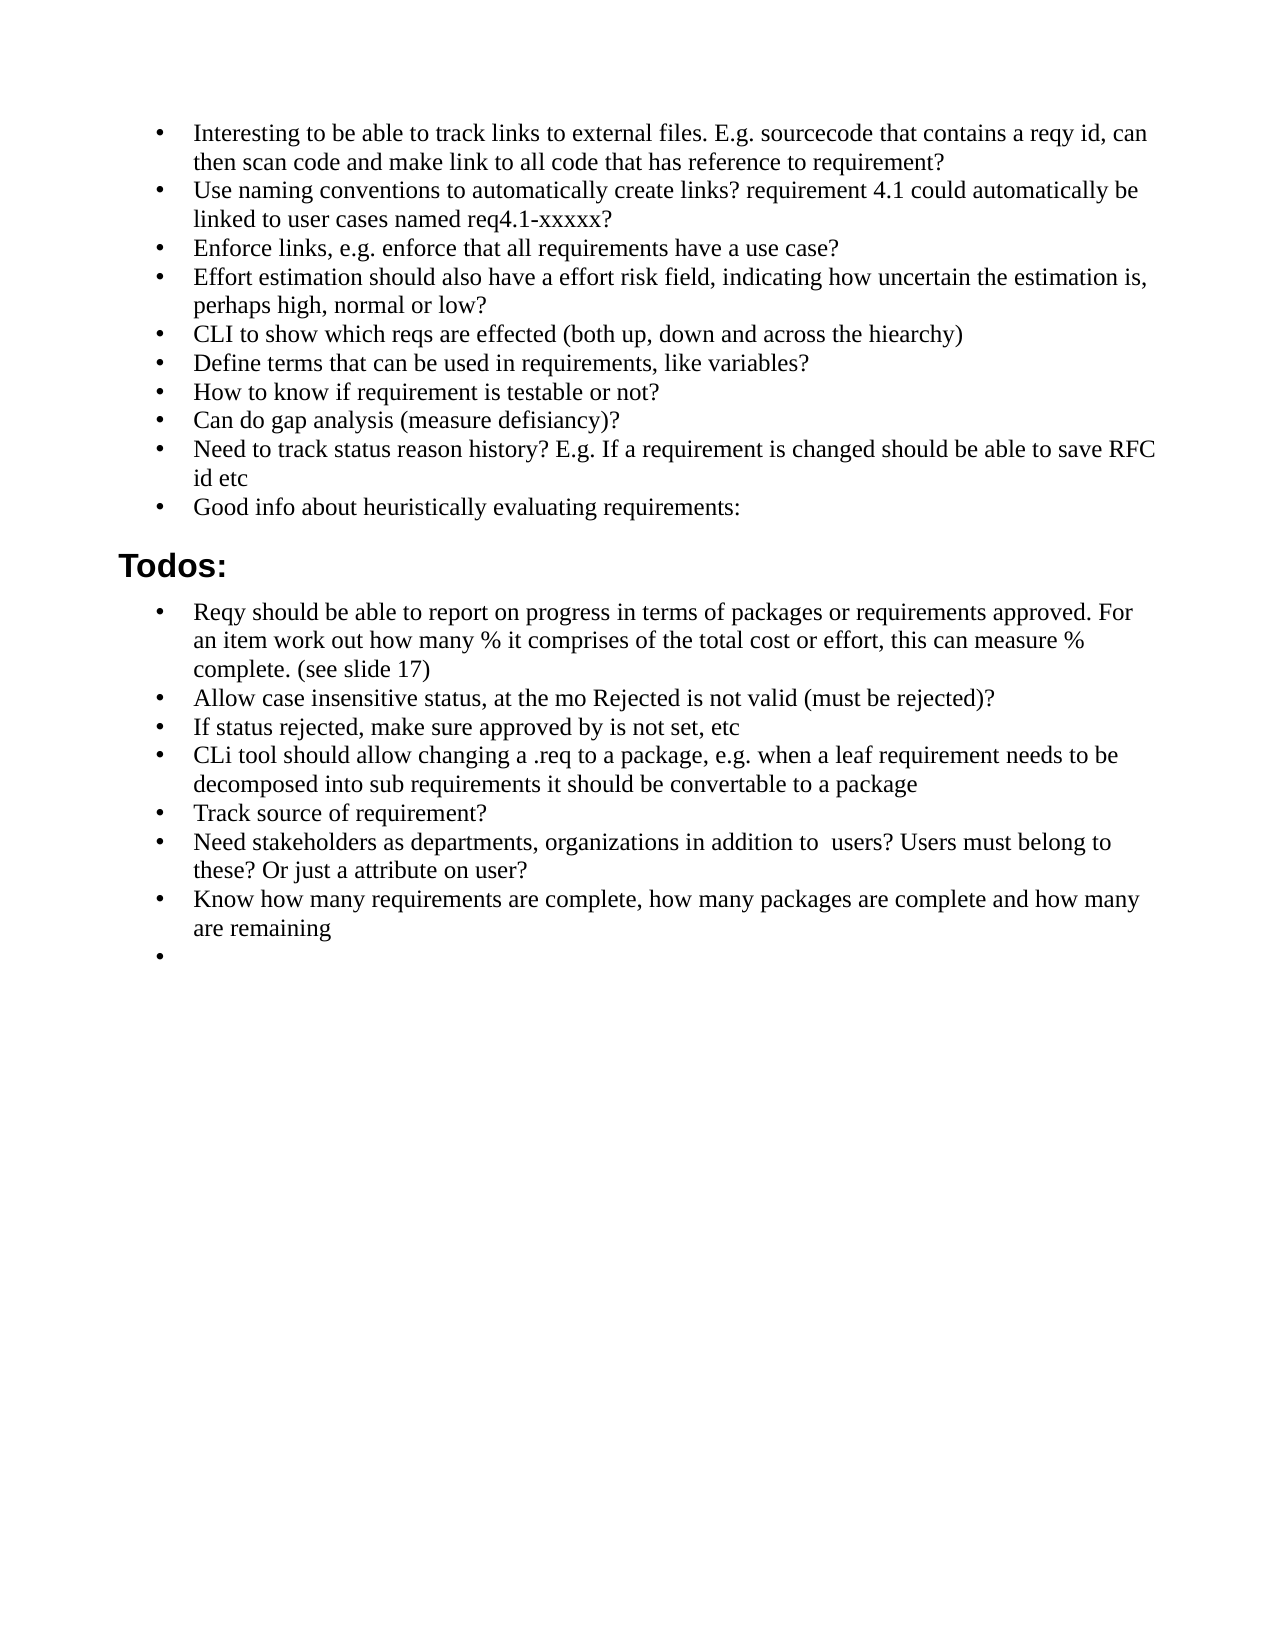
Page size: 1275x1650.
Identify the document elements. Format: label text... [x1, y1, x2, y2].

list Reqy should be able to report on progress in terms of packages or requirements approved. For an item work out how many % it comprises of the total cost or effort, this can measure % complete. (see slide 17) [156, 597, 1157, 683]
list Define terms that can be used in requirements, like variables? [156, 348, 1157, 377]
list CLi tool should allow changing a .req to a package, e.g. when a leaf requirement needs to be decomposed into sub requirements it should be convertable to a package [156, 741, 1157, 798]
list Need to track status reason history? E.g. If a requirement is changed should be able to save RFC id etc [156, 434, 1157, 492]
list Track source of requirement? [156, 798, 1157, 827]
list Allow case insensitive status, at the mo Rejected is not valid (must be rejected)? [156, 683, 1157, 712]
list Can do gap analysis (measure defisiancy)? [156, 406, 1157, 434]
list How to know if requirement is testable or not? [156, 377, 1157, 406]
list Need stakeholders as departments, organizations in addition to users? Users must belong to these? Or just a attribute on user? [156, 827, 1157, 884]
list Interesting to be able to track links to external files. E.g. sourcecode that contains a reqy id, can then scan code and make link to all code that has reference to requirement? [156, 118, 1157, 176]
list CLI to show which reqs are effected (both up, down and across the hiearchy) [156, 319, 1157, 348]
list Effort estimation should also have a effort risk field, indicating how uncertain the estimation is, perhaps high, normal or low? [156, 262, 1157, 319]
list Good info about heuristically evaluating requirements: [156, 492, 1157, 521]
list If status rejected, make sure approved by is not set, etc [156, 712, 1157, 741]
list Use naming conventions to automatically create links? requirement 4.1 could automatically be linked to user cases named req4.1-xxxxx? [156, 176, 1157, 233]
subtitle Todos: [118, 546, 1157, 584]
list Enforce links, e.g. enforce that all requirements have a use case? [156, 233, 1157, 262]
list Know how many requirements are complete, how many packages are complete and how many are remaining [156, 884, 1157, 942]
